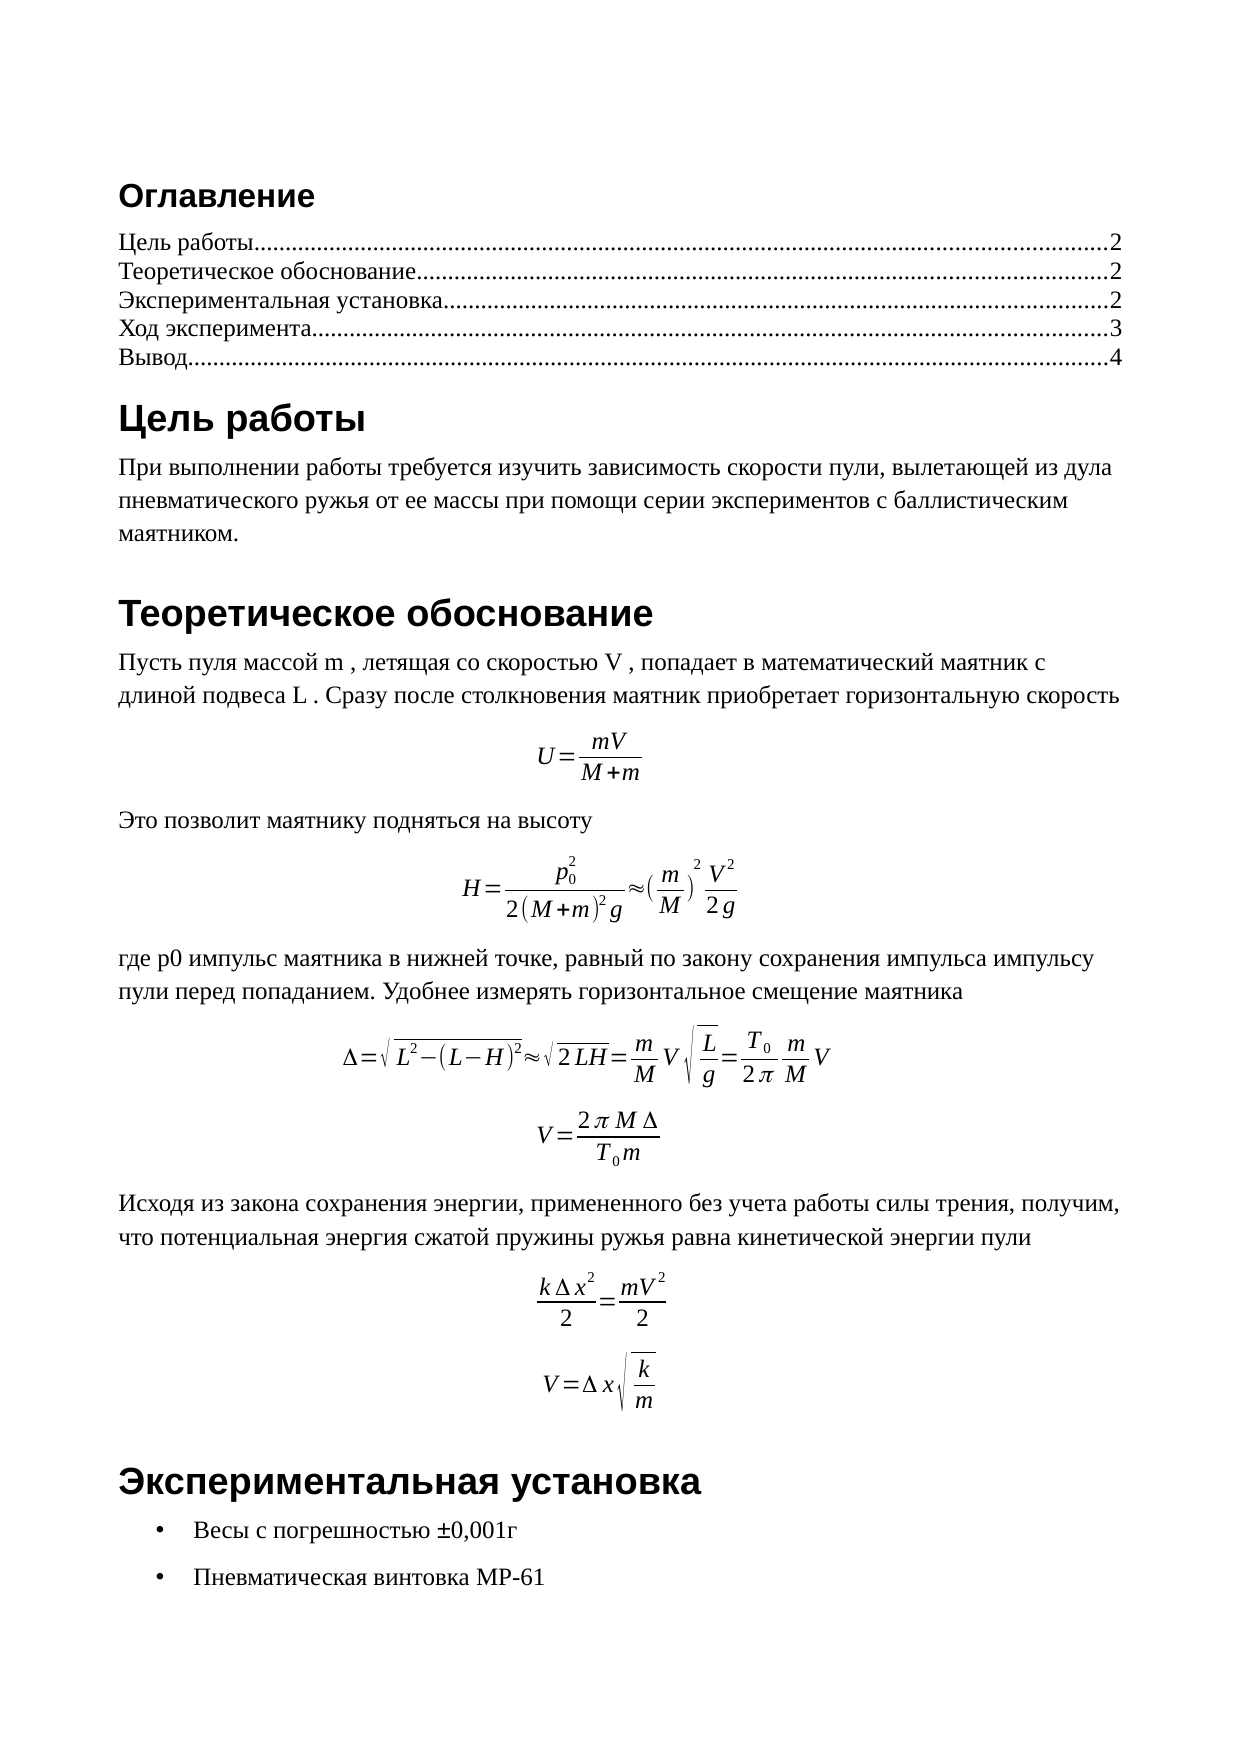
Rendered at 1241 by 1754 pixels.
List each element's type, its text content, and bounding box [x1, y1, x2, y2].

list Весы с погрешностью ±0,001г [156, 1514, 1122, 1543]
list Пневматическая винтовка МР-61 [156, 1562, 1122, 1591]
subtitle Теоретическое обоснование [118, 591, 1122, 634]
text Это позволит маятнику подняться на высоту [118, 805, 1122, 834]
text Ход эксперимента 3 [118, 313, 1122, 342]
text Цель работы 2 [118, 227, 1122, 256]
text Исходя из закона сохранения энергии, примененного без учета работы силы трения, получим, что потенциальная энергия сжатой пружины ружья равна кинетической энергии пули [118, 1188, 1122, 1250]
text При выполнении работы требуется изучить зависимость скорости пули, вылетающей из дула пневматического ружья от ее массы при помощи серии экспериментов с баллистическим маятником. [118, 452, 1122, 547]
text Вывод 4 [118, 342, 1122, 371]
text где p0 импульс маятника в нижней точке, равный по закону сохранения импульса импульсу пули перед попаданием. Удобнее измерять горизонтальное смещение маятника [118, 943, 1122, 1005]
subtitle Оглавление [118, 176, 1122, 215]
text Теоретическое обоснование 2 [118, 256, 1122, 285]
text Экспериментальная установка 2 [118, 285, 1122, 313]
text Пусть пуля массой m , летящая со скоростью V , попадает в математический маятник с длиной подвеса L . Сразу после столкновения маятник приобретает горизонтальную скорость [118, 647, 1122, 709]
subtitle Цель работы [118, 396, 1122, 440]
subtitle Экспериментальная установка [118, 1458, 1122, 1502]
